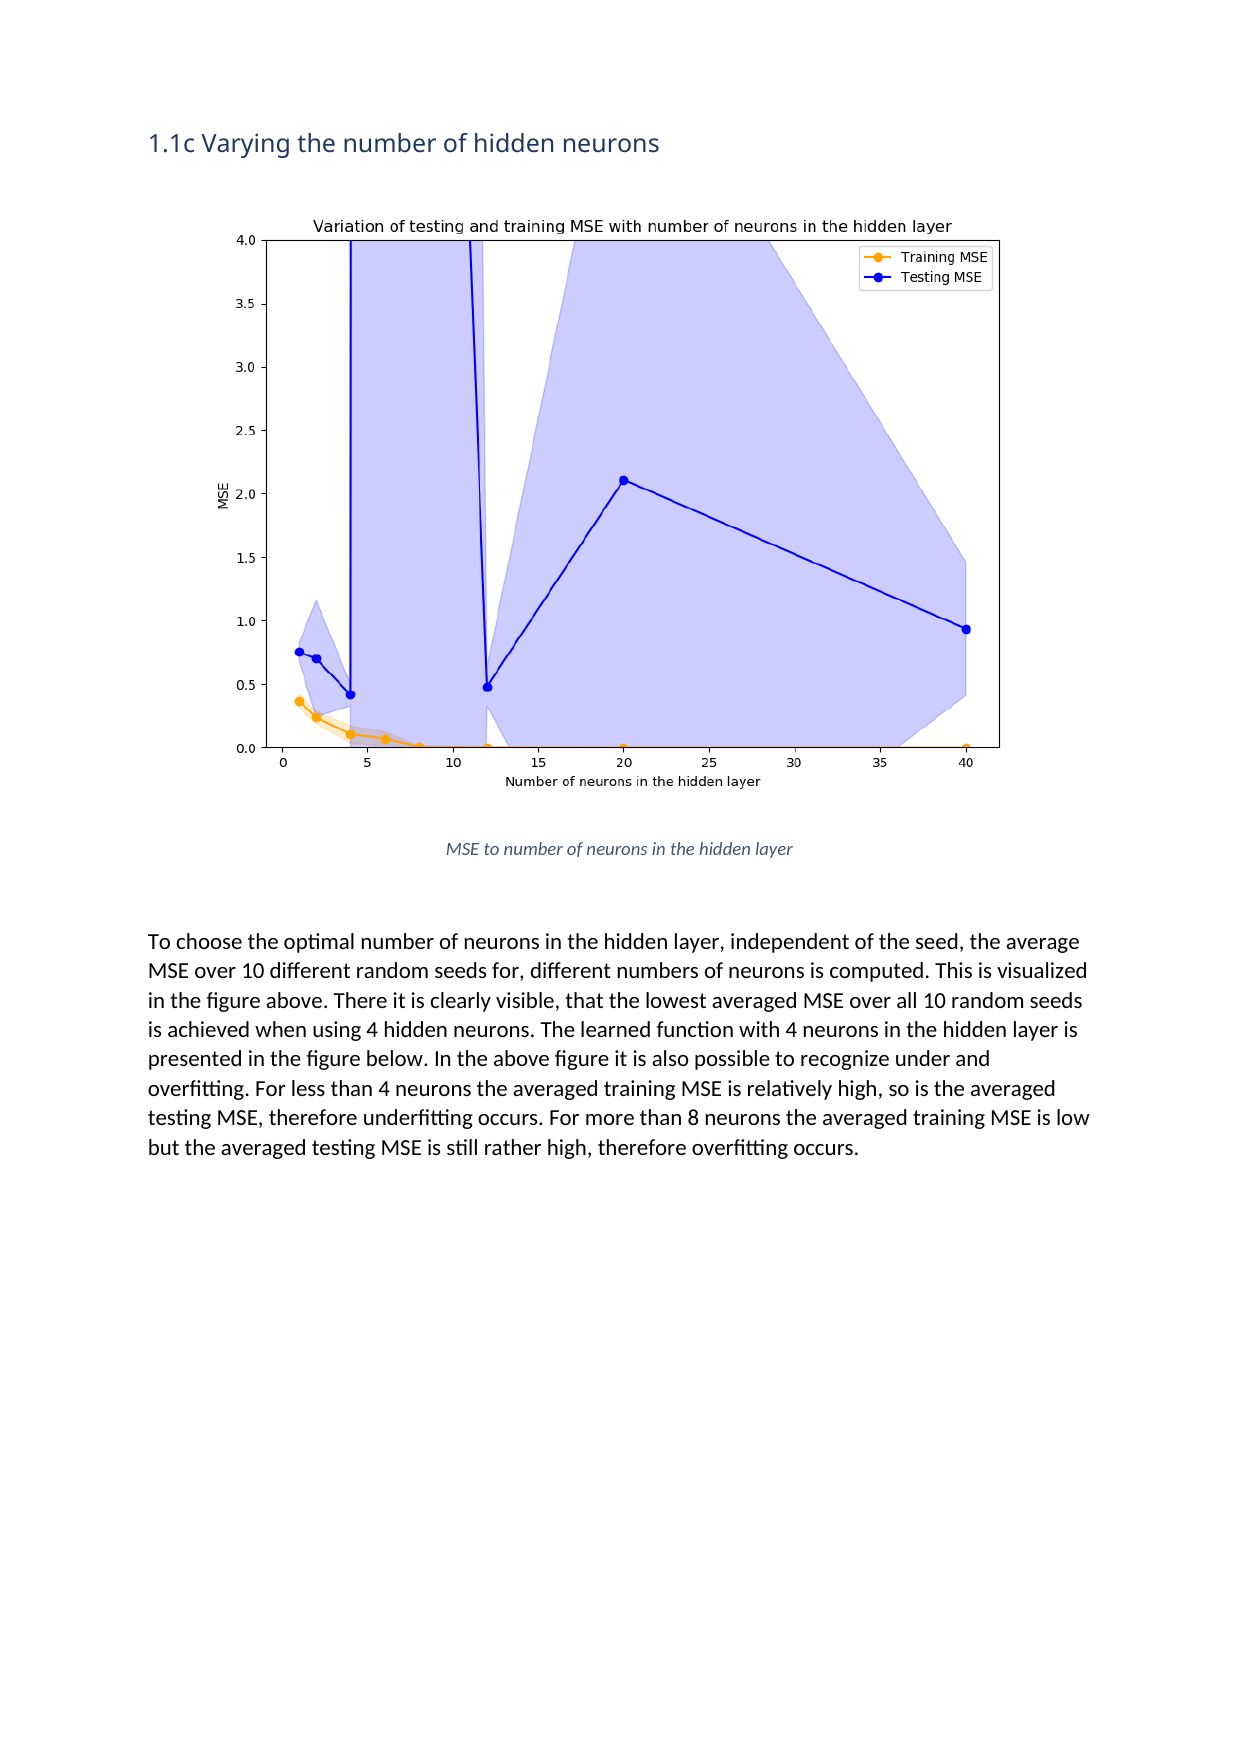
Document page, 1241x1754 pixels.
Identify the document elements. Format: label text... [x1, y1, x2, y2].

text MSE to number of neurons in the hidden layer [148, 837, 1093, 860]
text 1.1c Varying the number of hidden neurons [148, 125, 1093, 159]
text To choose the optimal number of neurons in the hidden layer, independent of the seed, the average MSE over 10 different random seeds for, different numbers of neurons is computed. This is visualized in the figure above. There it is clearly visible, that the lowest averaged MSE over all 10 random seeds is achieved when using 4 hidden neurons. The learned function with 4 neurons in the hidden layer is presented in the figure below. In the above figure it is also possible to recognize under and overfitting. For less than 4 neurons the averaged training MSE is relatively high, so is the averaged testing MSE, therefore underfitting occurs. For more than 8 neurons the averaged training MSE is low but the averaged testing MSE is still rather high, therefore overfitting occurs. [148, 927, 1093, 1161]
